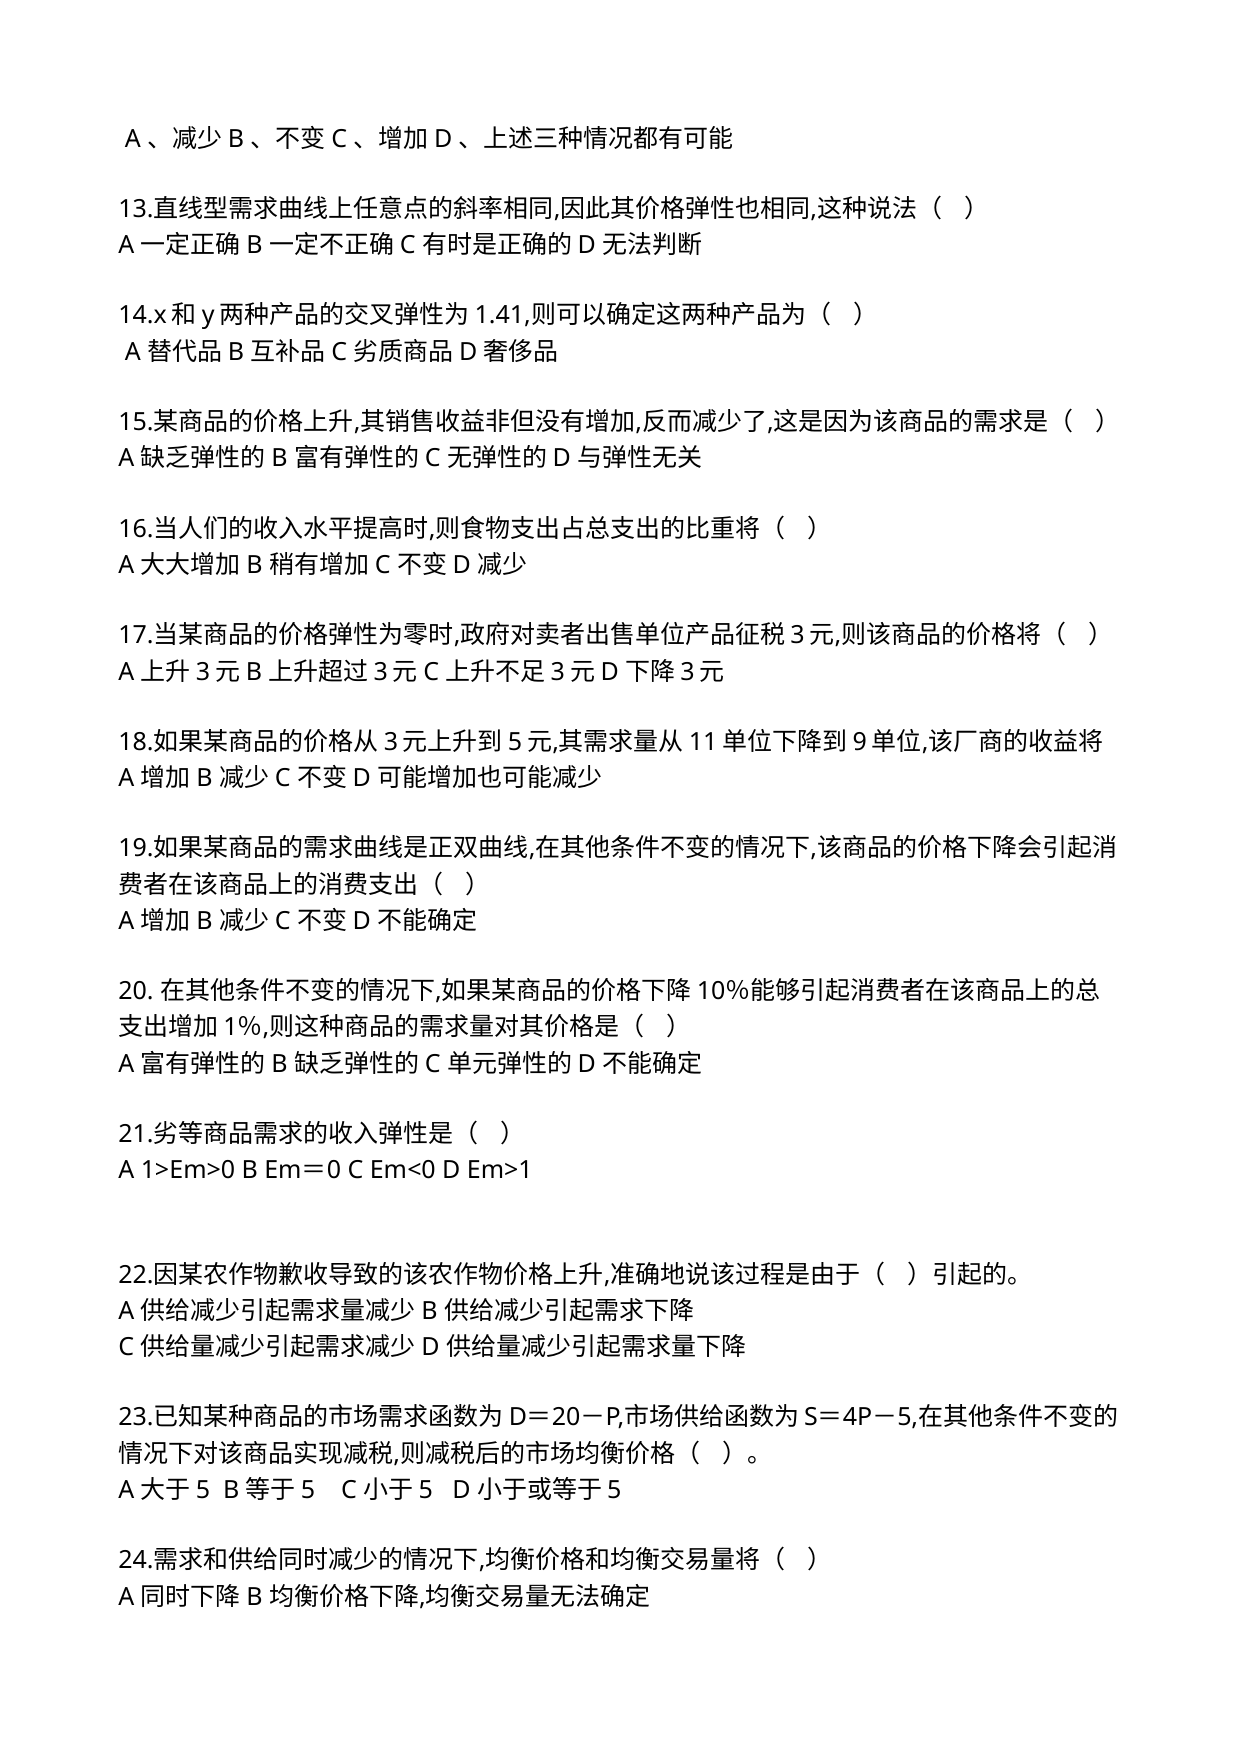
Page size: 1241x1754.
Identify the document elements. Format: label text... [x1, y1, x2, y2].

text A 同时下降 B 均衡价格下降,均衡交易量无法确定 [118, 1576, 1122, 1612]
text A 1>Em>0 B Em＝0 C Em<0 D Em>1 [118, 1150, 1122, 1186]
text A 替代品 B 互补品 C 劣质商品 D 奢侈品 [118, 331, 1122, 367]
text A 富有弹性的 B 缺乏弹性的 C 单元弹性的 D 不能确定 [118, 1043, 1122, 1079]
text A 大于5 B 等于5 C 小于5 D 小于或等于5 [118, 1469, 1122, 1506]
text 14.x和y两种产品的交叉弹性为1.41,则可以确定这两种产品为（ ） [118, 295, 1122, 331]
text 23.已知某种商品的市场需求函数为D＝20－P,市场供给函数为S＝4P－5,在其他条件不变的情况下对该商品实现减税,则减税后的市场均衡价格（ ）。 [118, 1397, 1122, 1469]
text A 、减少 B 、不变 C 、增加 D 、上述三种情况都有可能 [118, 118, 1122, 154]
text A 上升3元 B 上升超过3元 C 上升不足3元 D 下降3元 [118, 651, 1122, 687]
text A 大大增加 B 稍有增加 C 不变 D 减少 [118, 544, 1122, 581]
text 13.直线型需求曲线上任意点的斜率相同,因此其价格弹性也相同,这种说法（ ） [118, 188, 1122, 225]
text C 供给量减少引起需求减少 D 供给量减少引起需求量下降 [118, 1327, 1122, 1363]
text 24.需求和供给同时减少的情况下,均衡价格和均衡交易量将（ ） [118, 1540, 1122, 1576]
text A 缺乏弹性的 B 富有弹性的 C 无弹性的 D 与弹性无关 [118, 438, 1122, 474]
text A 一定正确 B 一定不正确 C 有时是正确的 D 无法判断 [118, 225, 1122, 261]
text 17.当某商品的价格弹性为零时,政府对卖者出售单位产品征税3元,则该商品的价格将（ ） [118, 615, 1122, 651]
text 19.如果某商品的需求曲线是正双曲线,在其他条件不变的情况下,该商品的价格下降会引起消费者在该商品上的消费支出（ ） [118, 828, 1122, 900]
text A 增加 B 减少 C 不变 D 不能确定 [118, 900, 1122, 937]
text A 增加 B 减少 C 不变 D 可能增加也可能减少 [118, 757, 1122, 794]
text A 供给减少引起需求量减少 B 供给减少引起需求下降 [118, 1290, 1122, 1327]
text 21.劣等商品需求的收入弹性是（ ） [118, 1113, 1122, 1150]
text 20. 在其他条件不变的情况下,如果某商品的价格下降10％能够引起消费者在该商品上的总支出增加1％,则这种商品的需求量对其价格是（ ） [118, 971, 1122, 1043]
text 16.当人们的收入水平提高时,则食物支出占总支出的比重将（ ） [118, 508, 1122, 544]
text 15.某商品的价格上升,其销售收益非但没有增加,反而减少了,这是因为该商品的需求是（ ） [118, 402, 1122, 438]
text 22.因某农作物歉收导致的该农作物价格上升,准确地说该过程是由于（ ）引起的。 [118, 1254, 1122, 1290]
text 18.如果某商品的价格从3元上升到5元,其需求量从11单位下降到9单位,该厂商的收益将 [118, 721, 1122, 757]
